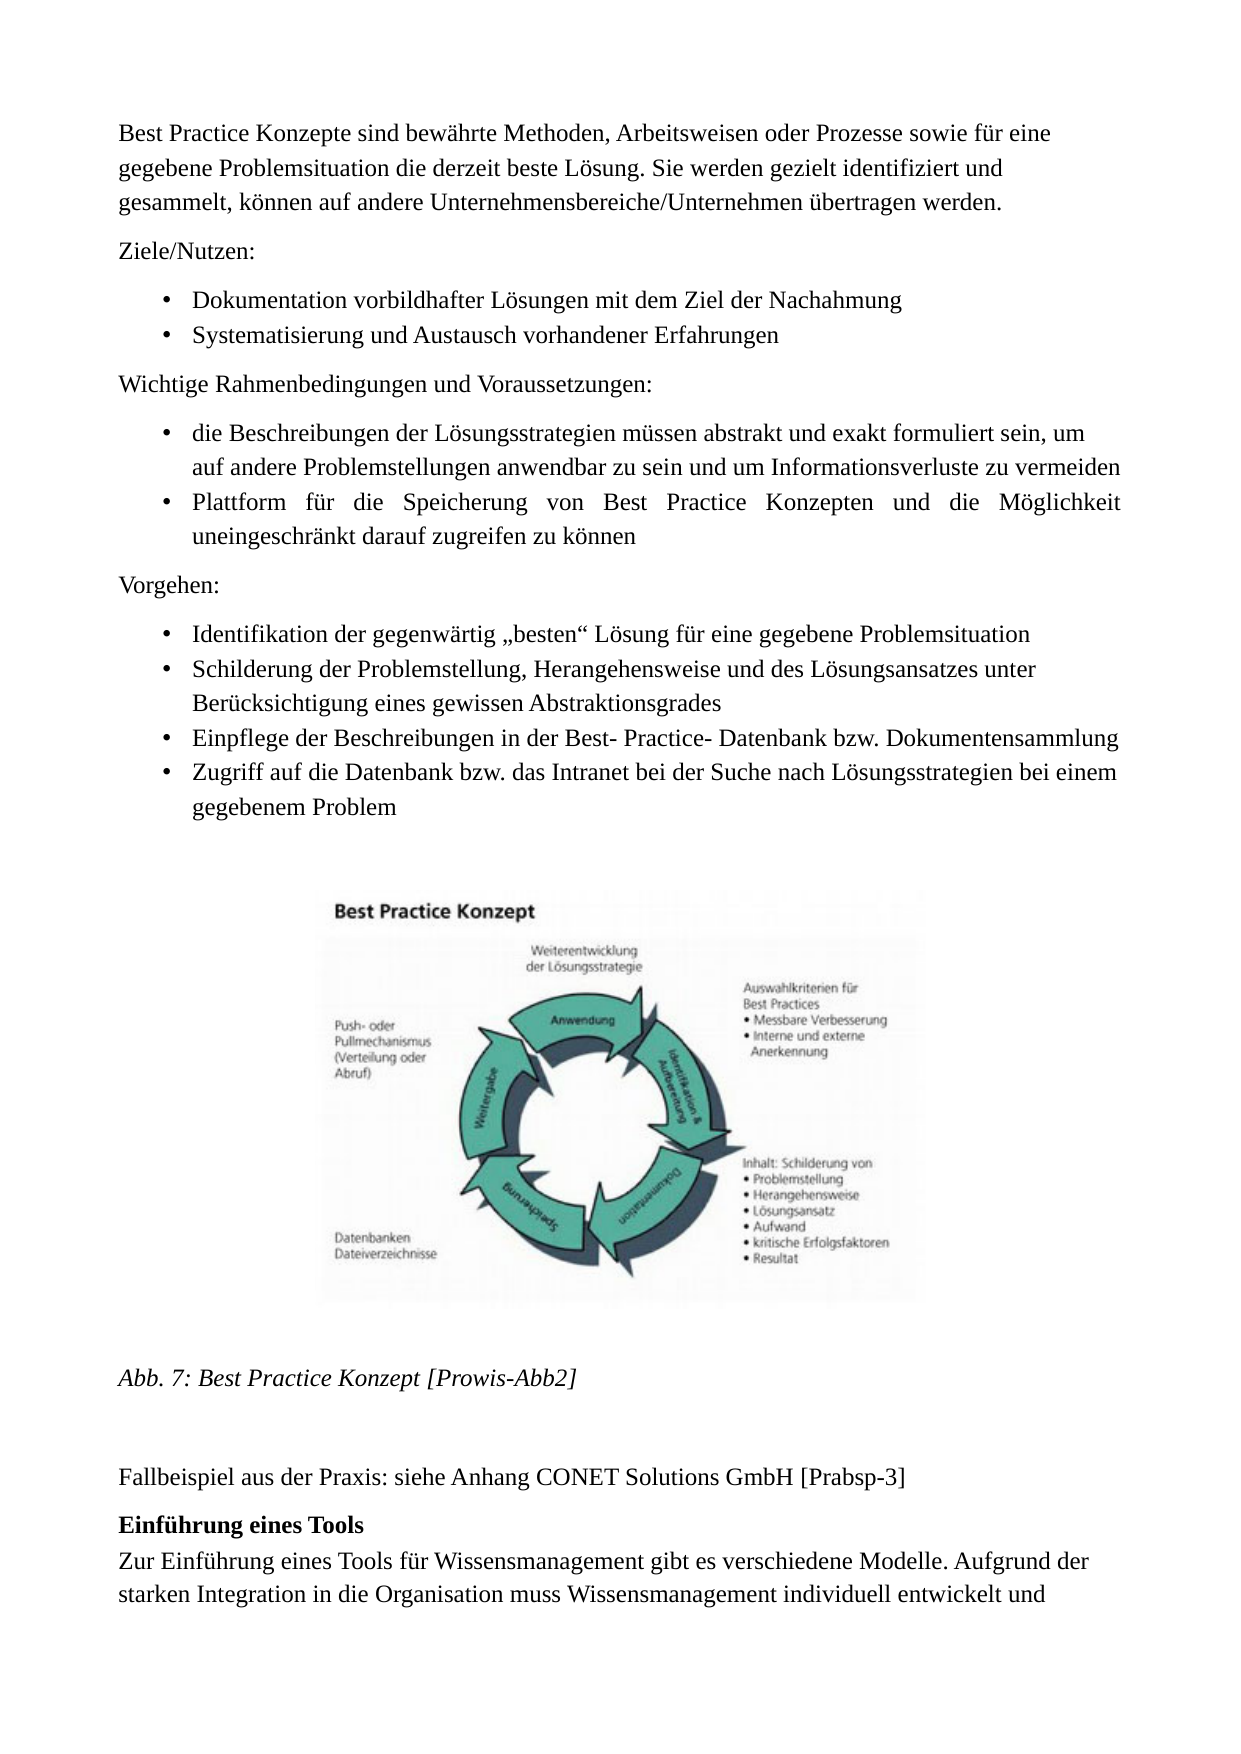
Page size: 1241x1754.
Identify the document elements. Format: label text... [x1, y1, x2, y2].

list Einpflege der Beschreibungen in der Best- Practice- Datenbank bzw. Dokumentensammlung [162, 723, 1122, 752]
text Fallbeispiel aus der Praxis: siehe Anhang CONET Solutions GmbH [Prabsp-3] [118, 1462, 1122, 1490]
text Einführung eines Tools [118, 1511, 1122, 1539]
picture [314, 890, 926, 1309]
text Wichtige Rahmenbedingungen und Voraussetzungen: [118, 369, 1122, 397]
list Plattform für die Speicherung von Best Practice Konzepten und die Möglichkeit uneingeschränkt darauf zugreifen zu können [162, 487, 1122, 550]
list die Beschreibungen der Lösungsstrategien müssen abstrakt und exakt formuliert sein, um auf andere Problemstellungen anwendbar zu sein und um Informationsverluste zu vermeiden [162, 418, 1122, 481]
list Identifikation der gegenwärtig „besten“ Lösung für eine gegebene Problemsituation [162, 619, 1122, 648]
text Zur Einführung eines Tools für Wissensmanagement gibt es verschiedene Modelle. Aufgrund der starken Integration in die Organisation muss Wissensmanagement individuell entwickelt und [118, 1546, 1122, 1608]
list Schilderung der Problemstellung, Herangehensweise und des Lösungsansatzes unter Berücksichtigung eines gewissen Abstraktionsgrades [162, 654, 1122, 717]
text Best Practice Konzepte sind bewährte Methoden, Arbeitsweisen oder Prozesse sowie für eine gegebene Problemsituation die derzeit beste Lösung. Sie werden gezielt identifiziert und gesammelt, können auf andere Unternehmensbereiche/Unternehmen übertragen werden. [118, 118, 1122, 216]
text Abb. 7: Best Practice Konzept [Prowis-Abb2] [118, 1363, 1122, 1392]
text Vorgehen: [118, 570, 1122, 599]
list Dokumentation vorbildhafter Lösungen mit dem Ziel der Nachahmung [162, 285, 1122, 314]
text Ziele/Nutzen: [118, 236, 1122, 265]
list Zugriff auf die Datenbank bzw. das Intranet bei der Suche nach Lösungsstrategien bei einem gegebenem Problem [162, 757, 1122, 821]
list Systematisierung und Austausch vorhandener Erfahrungen [162, 320, 1122, 348]
